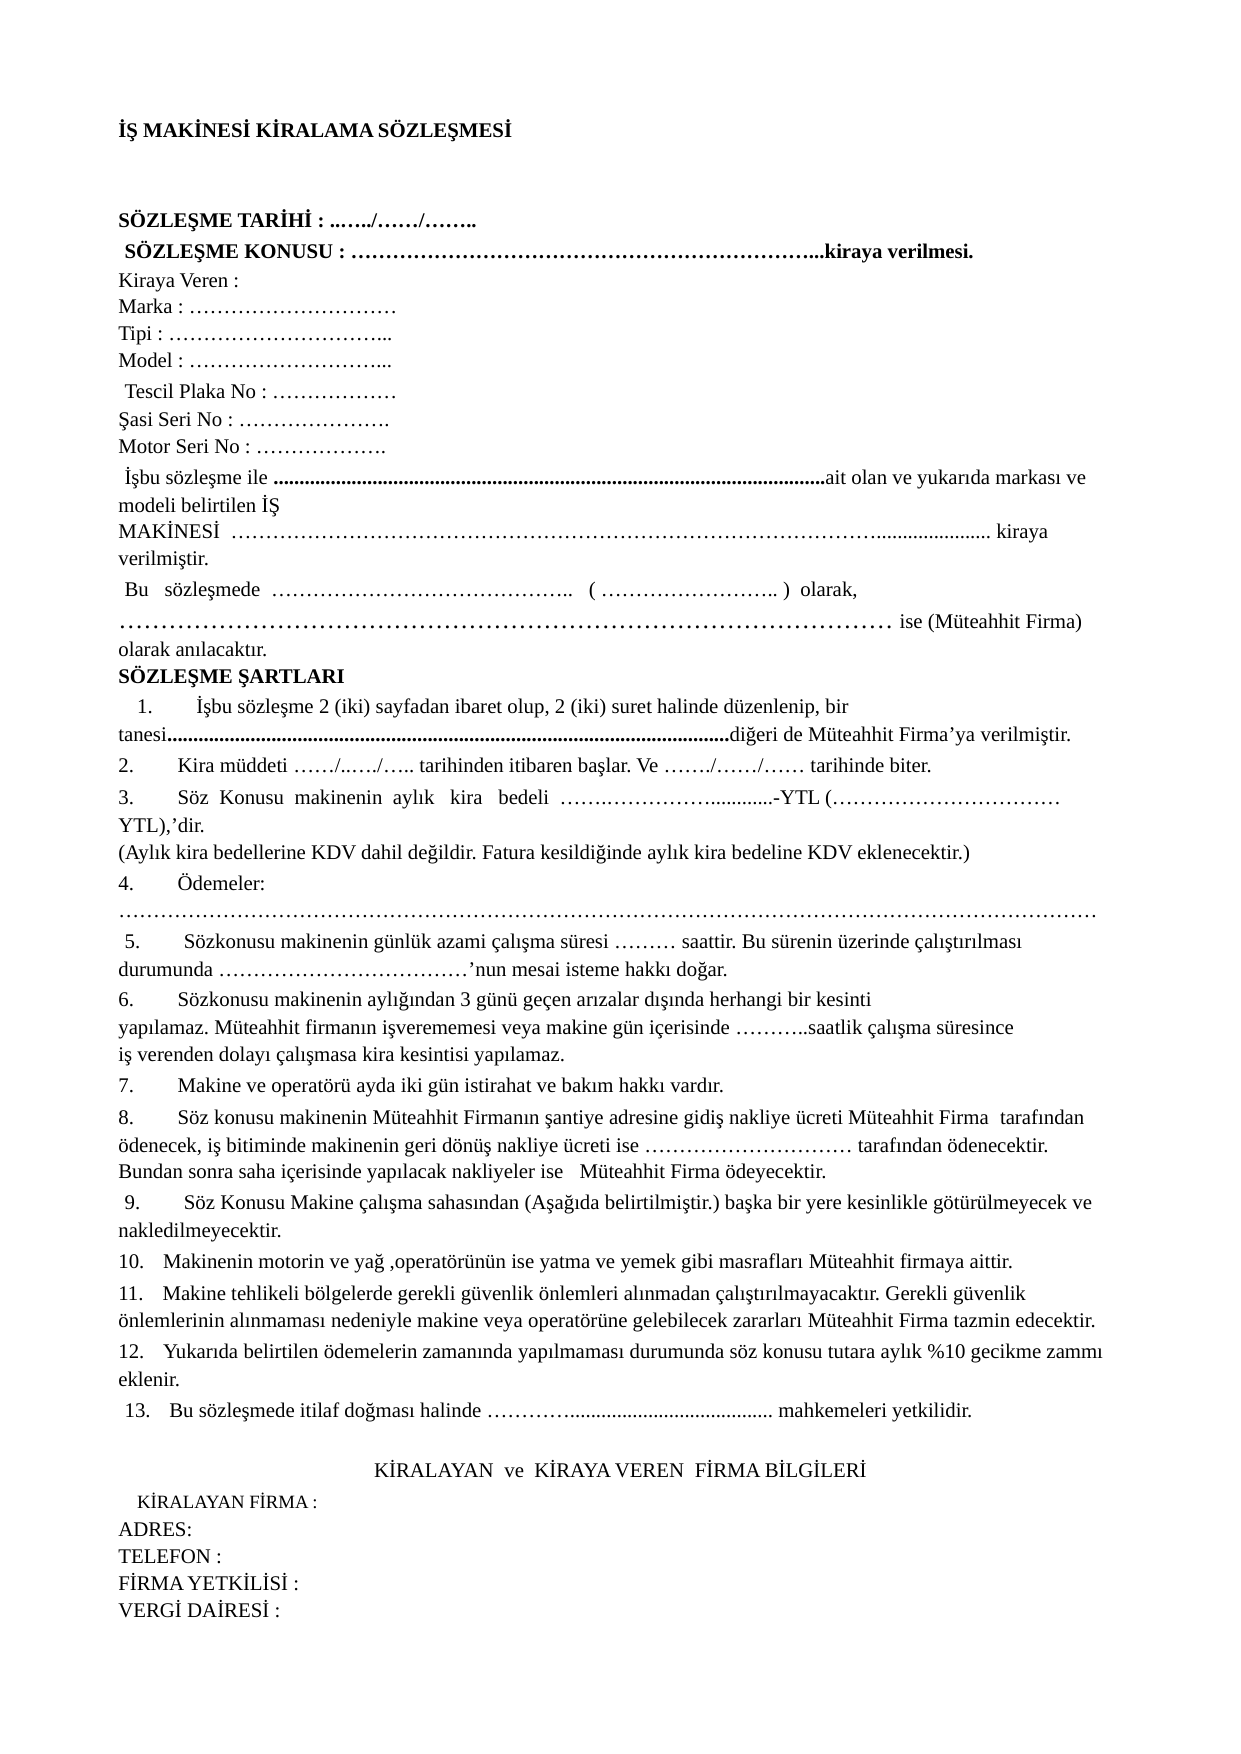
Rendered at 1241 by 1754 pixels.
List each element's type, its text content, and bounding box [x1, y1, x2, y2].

text 9. Söz Konusu Makine çalışma sahasından (Aşağıda belirtilmiştir.) başka bir yere kesinlikle götürülmeyecek ve nakledilmeyecektir. [118, 1186, 1122, 1242]
text TELEFON : [118, 1544, 1122, 1568]
text Şasi Seri No : …………………. [118, 407, 1122, 431]
text SÖZLEŞME KONUSU : …………………………………………………………...kiraya verilmesi. [118, 235, 1122, 264]
text 1. İşbu sözleşme 2 (iki) sayfadan ibaret olup, 2 (iki) suret halinde düzenlenip, bir tanesi............................................................................................................diğeri de Müteahhit Firma’ya verilmiştir. [118, 691, 1122, 746]
text 6. Sözkonusu makinenin aylığından 3 günü geçen arızalar dışında herhangi bir kesinti yapılamaz. Müteahhit firmanın işverememesi veya makine gün içerisinde ………..saatlik çalışma süresince [118, 983, 1122, 1039]
text 13. Bu sözleşmede itilaf doğması halinde …………....................................... mahkemeleri yetkilidir. [118, 1394, 1122, 1422]
text 12. Yukarıda belirtilen ödemelerin zamanında yapılmaması durumunda söz konusu tutara aylık %10 gecikme zammı eklenir. [118, 1335, 1122, 1391]
text 3. Söz Konusu makinenin aylık kira bedeli …….……………............-YTL (……………………………YTL),’dir. [118, 781, 1122, 837]
text Bundan sonra saha içerisinde yapılacak nakliyeler ise Müteahhit Firma ödeyecektir. [118, 1159, 1122, 1183]
text FİRMA YETKİLİSİ : [118, 1571, 1122, 1595]
text 4. Ödemeler:…………………………………………………………………………………………………………………………… [118, 867, 1122, 922]
text 11. Makine tehlikeli bölgelerde gerekli güvenlik önlemleri alınmadan çalıştırılmayacaktır. Gerekli güvenlik önlemlerinin alınmaması nedeniyle makine veya operatörüne gelebilecek zararları Müteahhit Firma tazmin edecektir. [118, 1277, 1122, 1332]
text İşbu sözleşme ile ..........................................................................................................ait olan ve yukarıda markası ve modeli belirtilen İŞ MAKİNESİ …………………………………………………………………………………...................... kiraya verilmiştir. [118, 461, 1122, 570]
text Motor Seri No : ………………. [118, 434, 1122, 458]
text Bu sözleşmede …………………………………….. ( …………………….. ) olarak, [118, 573, 1122, 602]
text SÖZLEŞME ŞARTLARI [118, 664, 1122, 688]
text 8. Söz konusu makinenin Müteahhit Firmanın şantiye adresine gidiş nakliye ücreti Müteahhit Firma tarafından ödenecek, iş bitiminde makinenin geri dönüş nakliye ücreti ise ………………………… tarafından ödenecektir. [118, 1101, 1122, 1157]
text ADRES: [118, 1517, 1122, 1541]
text Tipi : …………………………... [118, 321, 1122, 345]
text ………………………………………………………………………………… ise (Müteahhit Firma) olarak anılacaktır. [118, 605, 1122, 661]
text 5. Sözkonusu makinenin günlük azami çalışma süresi ……… saattir. Bu sürenin üzerinde çalıştırılması durumunda ………………………………’nun mesai isteme hakkı doğar. [118, 925, 1122, 981]
text 2. Kira müddeti ……/..…./….. tarihinden itibaren başlar. Ve ……./……/…… tarihinde biter. [118, 749, 1122, 778]
text SÖZLEŞME TARİHİ : ..…../……/…….. [118, 208, 1122, 232]
text Model : ………………………... [118, 348, 1122, 372]
text Tescil Plaka No : ……………… [118, 375, 1122, 404]
text 7. Makine ve operatörü ayda iki gün istirahat ve bakım hakkı vardır. [118, 1069, 1122, 1097]
text 10. Makinenin motorin ve yağ ,operatörünün ise yatma ve yemek gibi masrafları Müteahhit firmaya aittir. [118, 1245, 1122, 1273]
text VERGİ DAİRESİ : [118, 1598, 1122, 1622]
text iş verenden dolayı çalışmasa kira kesintisi yapılamaz. [118, 1042, 1122, 1066]
text (Aylık kira bedellerine KDV dahil değildir. Fatura kesildiğinde aylık kira bedeline KDV eklenecektir.) [118, 840, 1122, 864]
text KİRALAYAN ve KİRAYA VEREN FİRMA BİLGİLERİ [118, 1458, 1122, 1482]
text Kiraya Veren : [118, 267, 1122, 292]
text KİRALAYAN FİRMA : [118, 1485, 1122, 1514]
text Marka : ………………………… [118, 294, 1122, 318]
text İŞ MAKİNESİ KİRALAMA SÖZLEŞMESİ [118, 118, 1122, 142]
